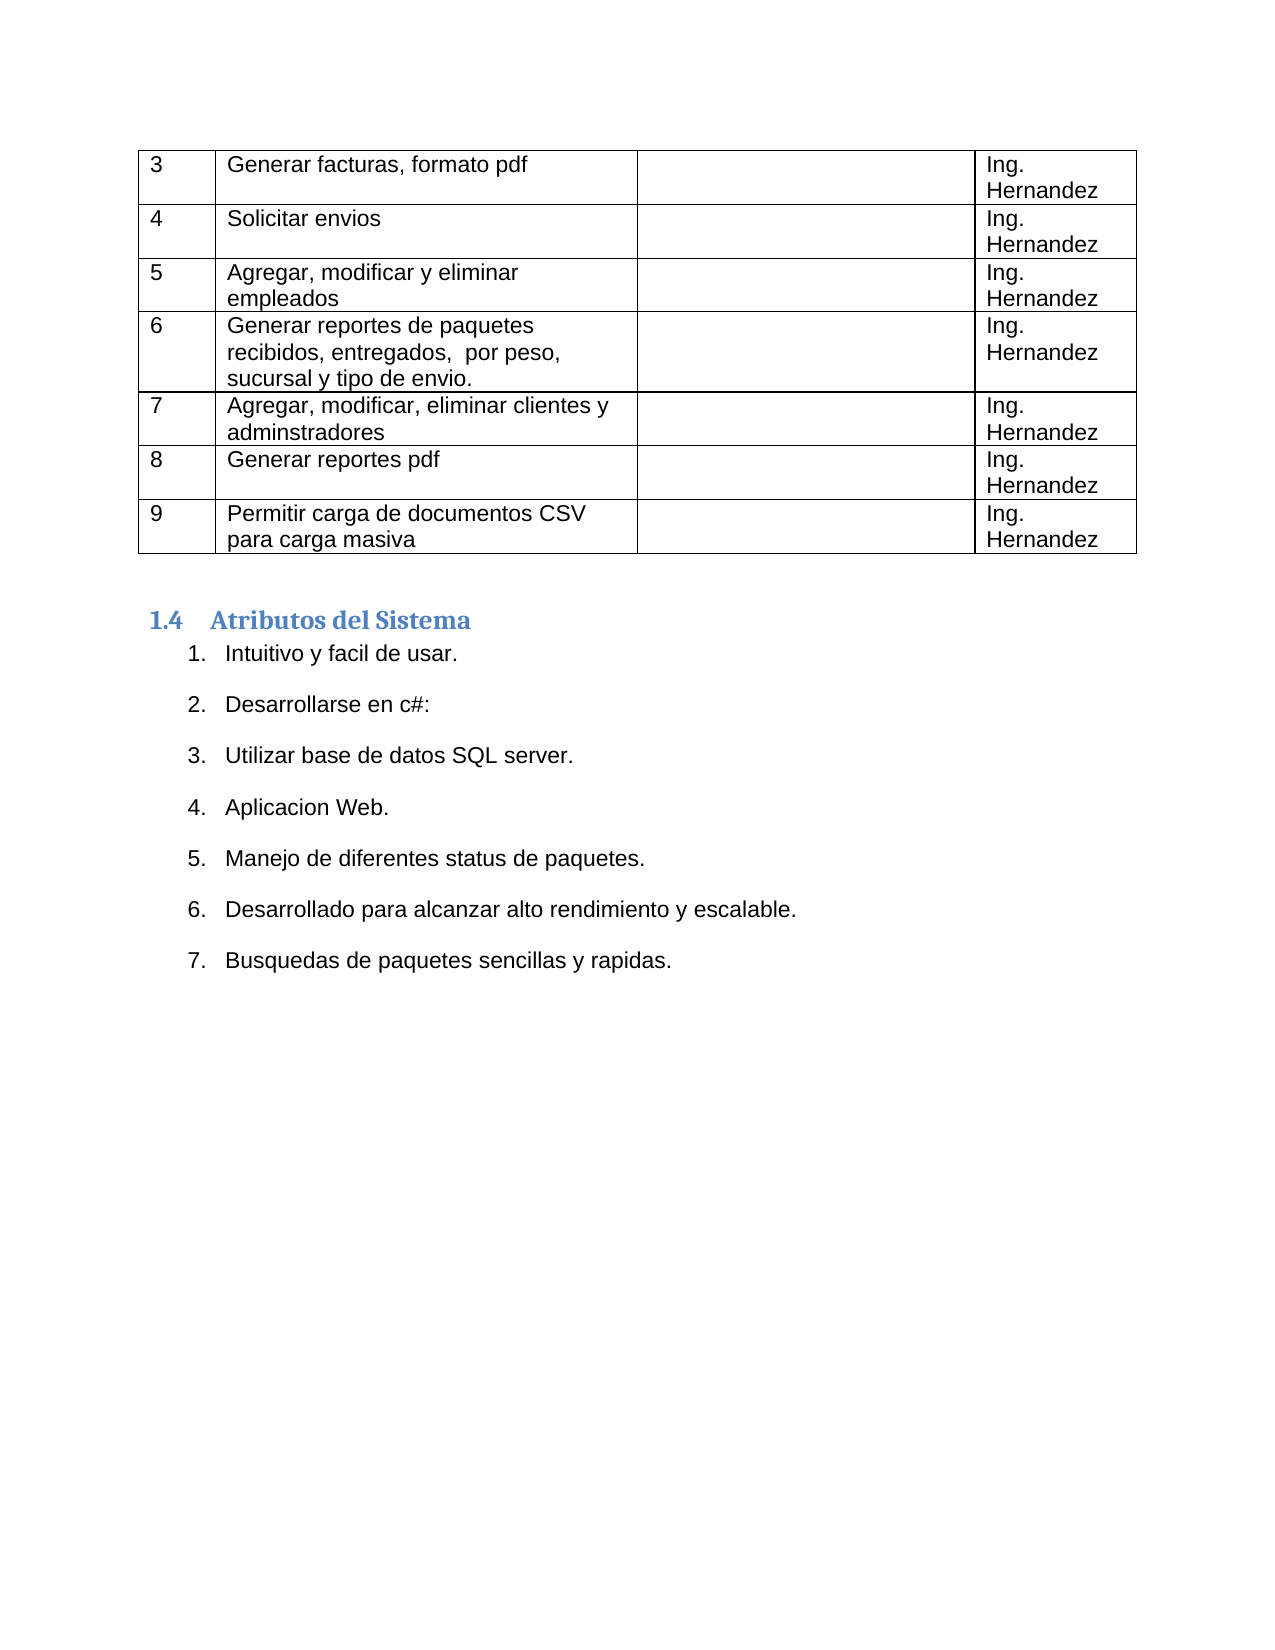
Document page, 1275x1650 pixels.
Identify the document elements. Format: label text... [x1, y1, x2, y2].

table_cell Ing. Hernandez [976, 151, 1136, 204]
table_cell Ing. Hernandez [976, 312, 1136, 391]
list Desarrollado para alcanzar alto rendimiento y escalable. [187, 896, 1125, 922]
subtitle Atributos del Sistema [150, 605, 1125, 636]
table_cell [638, 500, 974, 553]
table_cell Ing. Hernandez [976, 205, 1136, 257]
list Manejo de diferentes status de paquetes. [187, 844, 1125, 871]
table_cell Agregar, modificar, eliminar clientes y adminstradores [216, 393, 637, 445]
table_cell Agregar, modificar y eliminar empleados [216, 259, 637, 311]
table_cell [638, 205, 974, 257]
table_cell Generar reportes pdf [216, 446, 637, 499]
table_cell Ing. Hernandez [976, 500, 1136, 553]
table_cell [638, 393, 974, 445]
table_cell Generar facturas, formato pdf [216, 151, 637, 204]
list Aplicacion Web. [187, 793, 1125, 820]
list Intuitivo y facil de usar. [187, 640, 1125, 667]
table_cell 9 [139, 500, 215, 553]
list Desarrollarse en c#: [187, 691, 1125, 718]
table_cell 6 [139, 312, 215, 391]
table_cell Generar reportes de paquetes recibidos, entregados, por peso, sucursal y tipo de envio. [216, 312, 637, 391]
list Utilizar base de datos SQL server. [187, 742, 1125, 769]
table_cell Ing. Hernandez [976, 446, 1136, 499]
table_cell Ing. Hernandez [976, 393, 1136, 445]
table_cell Solicitar envios [216, 205, 637, 257]
table_cell 7 [139, 393, 215, 445]
table_cell [638, 151, 974, 204]
table_cell Ing. Hernandez [976, 259, 1136, 311]
table_cell 8 [139, 446, 215, 499]
table_cell 3 [139, 151, 215, 204]
table_cell [638, 446, 974, 499]
table_cell Permitir carga de documentos CSV para carga masiva [216, 500, 637, 553]
table_cell 4 [139, 205, 215, 257]
table_cell [638, 312, 974, 391]
list Busquedas de paquetes sencillas y rapidas. [187, 947, 1125, 973]
table_cell 5 [139, 259, 215, 311]
table_cell [638, 259, 974, 311]
